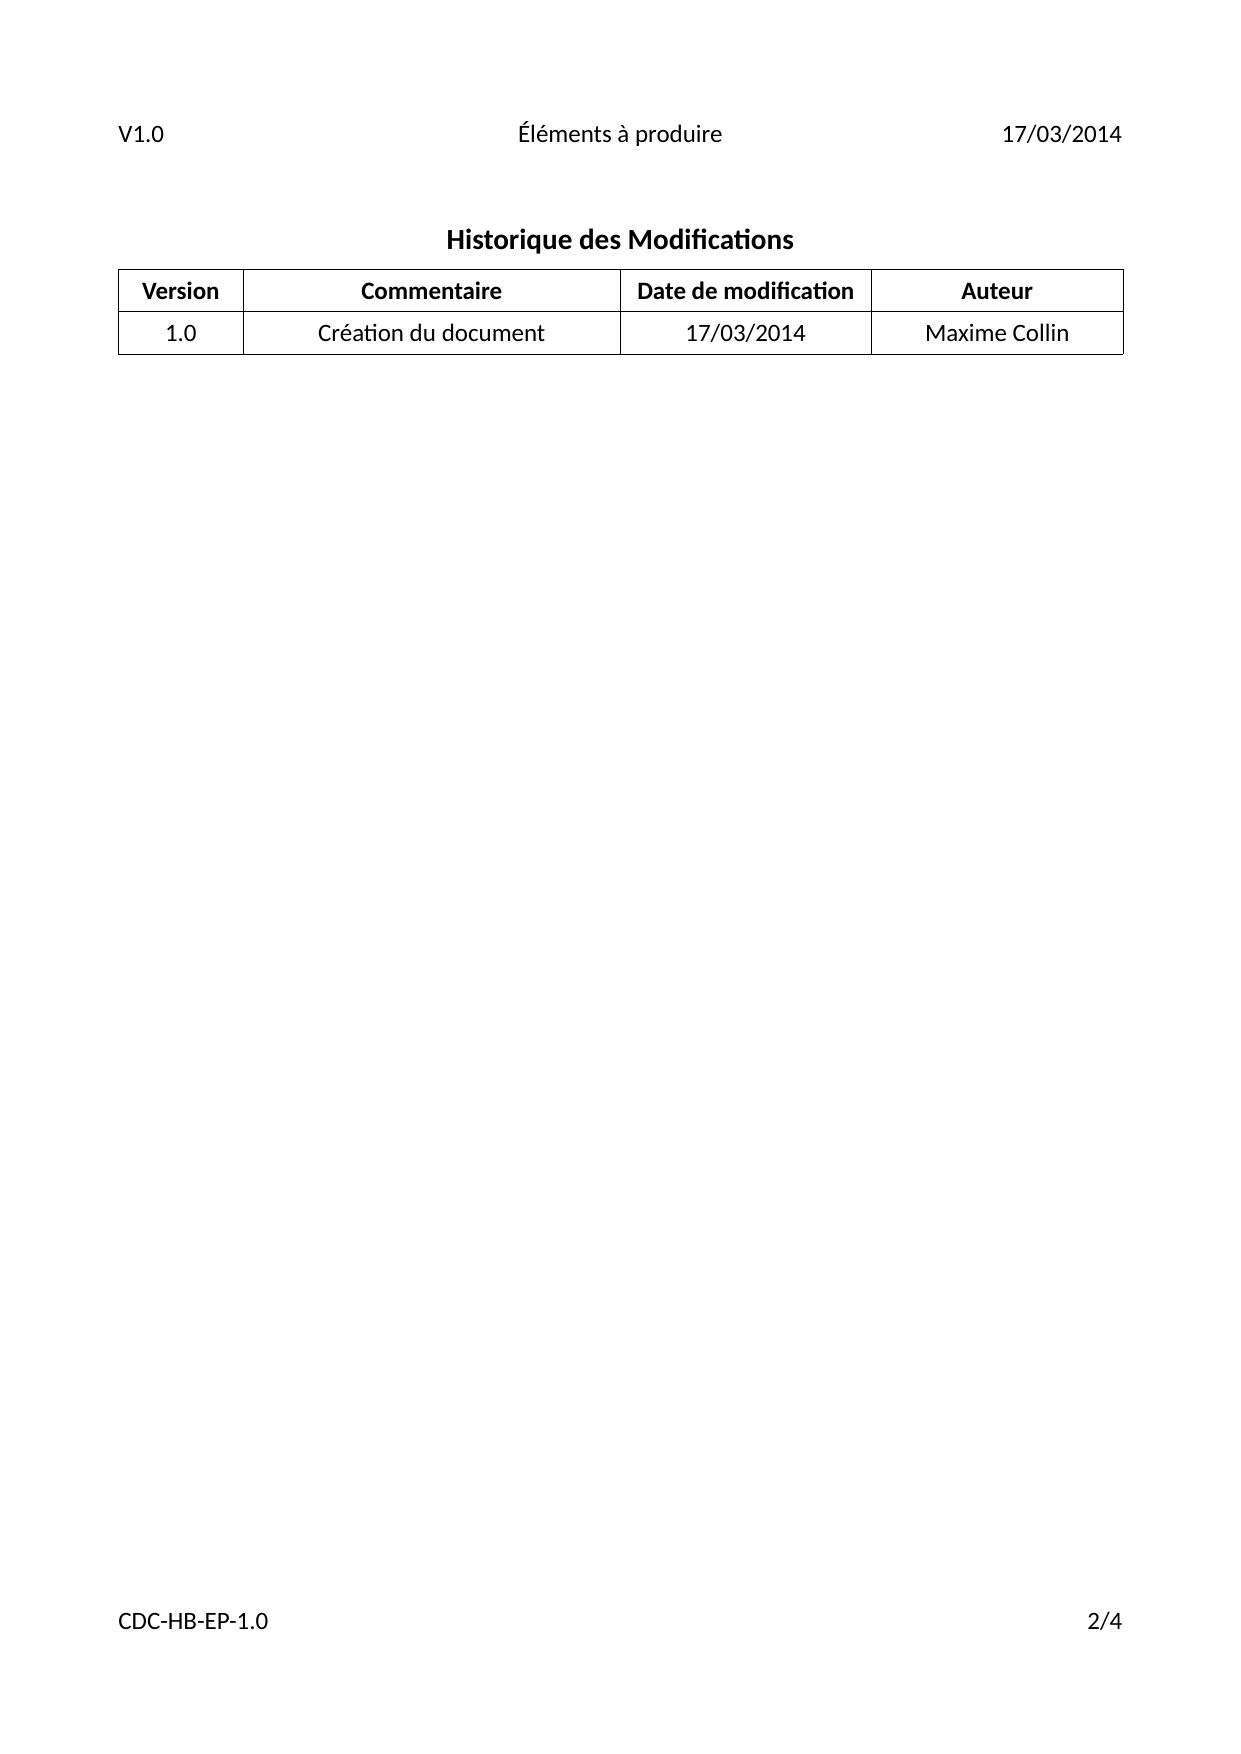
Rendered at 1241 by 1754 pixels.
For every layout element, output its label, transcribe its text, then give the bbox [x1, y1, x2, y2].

table_header Version [119, 270, 243, 311]
table_header Commentaire [244, 270, 620, 311]
table_cell 1.0 [119, 312, 243, 353]
table_cell Création du document [244, 312, 620, 353]
text Historique des Modifications [118, 221, 1122, 257]
table_cell Maxime Collin [872, 312, 1123, 353]
table_header Date de modification [621, 270, 871, 311]
table_header Auteur [872, 270, 1123, 311]
table_cell 17/03/2014 [621, 312, 871, 353]
